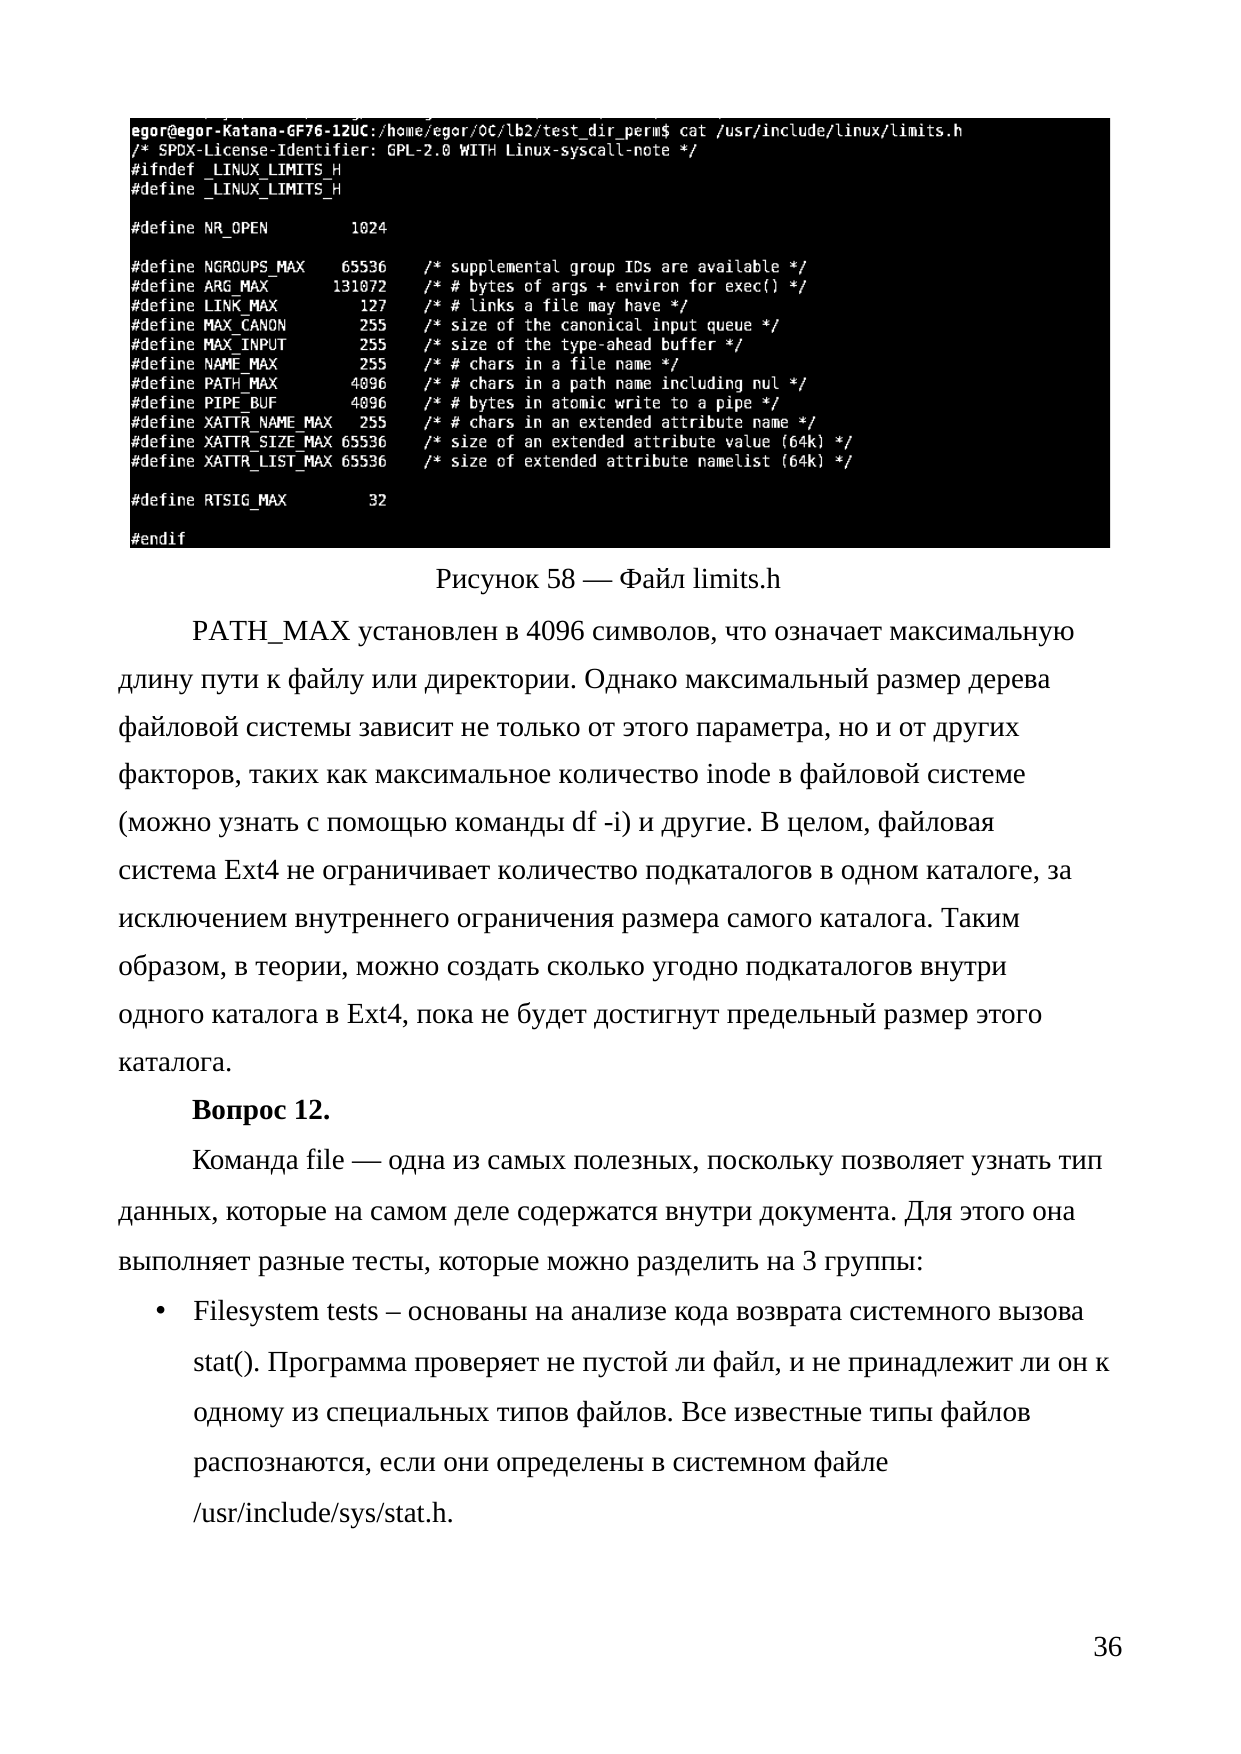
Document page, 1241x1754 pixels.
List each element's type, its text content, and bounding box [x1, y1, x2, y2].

subtitle PATH_MAX установлен в 4096 символов, что означает максимальную длину пути к файлу или директории. Однако максимальный размер дерева файловой системы зависит не только от этого параметра, но и от других факторов, таких как максимальное количество inode в файловой системе (можно узнать с помощью команды df -i) и другие. В целом, файловая система Ext4 не ограничивает количество подкаталогов в одном каталоге, за исключением внутреннего ограничения размера самого каталога. Таким образом, в теории, можно создать сколько угодно подкаталогов внутри одного каталога в Ext4, пока не будет достигнут предельный размер этого каталога. [118, 613, 1098, 1078]
subtitle Рисунок 58 — Файл limits.h [118, 118, 1098, 595]
subtitle Команда file — одна из самых полезных, поскольку позволяет узнать тип данных, которые на самом деле содержатся внутри документа. Для этого она выполняет разные тесты, которые можно разделить на 3 группы: [118, 1142, 1122, 1277]
subtitle Вопрос 12. [118, 1092, 1122, 1126]
picture [130, 118, 1111, 548]
subtitle Filesystem tests – основаны на анализе кода возврата системного вызова stat(). Программа проверяет не пустой ли файл, и не принадлежит ли он к одному из специальных типов файлов. Все известные типы файлов распознаются, если они определены в системном файле /usr/include/sys/stat.h. [156, 1293, 1122, 1528]
